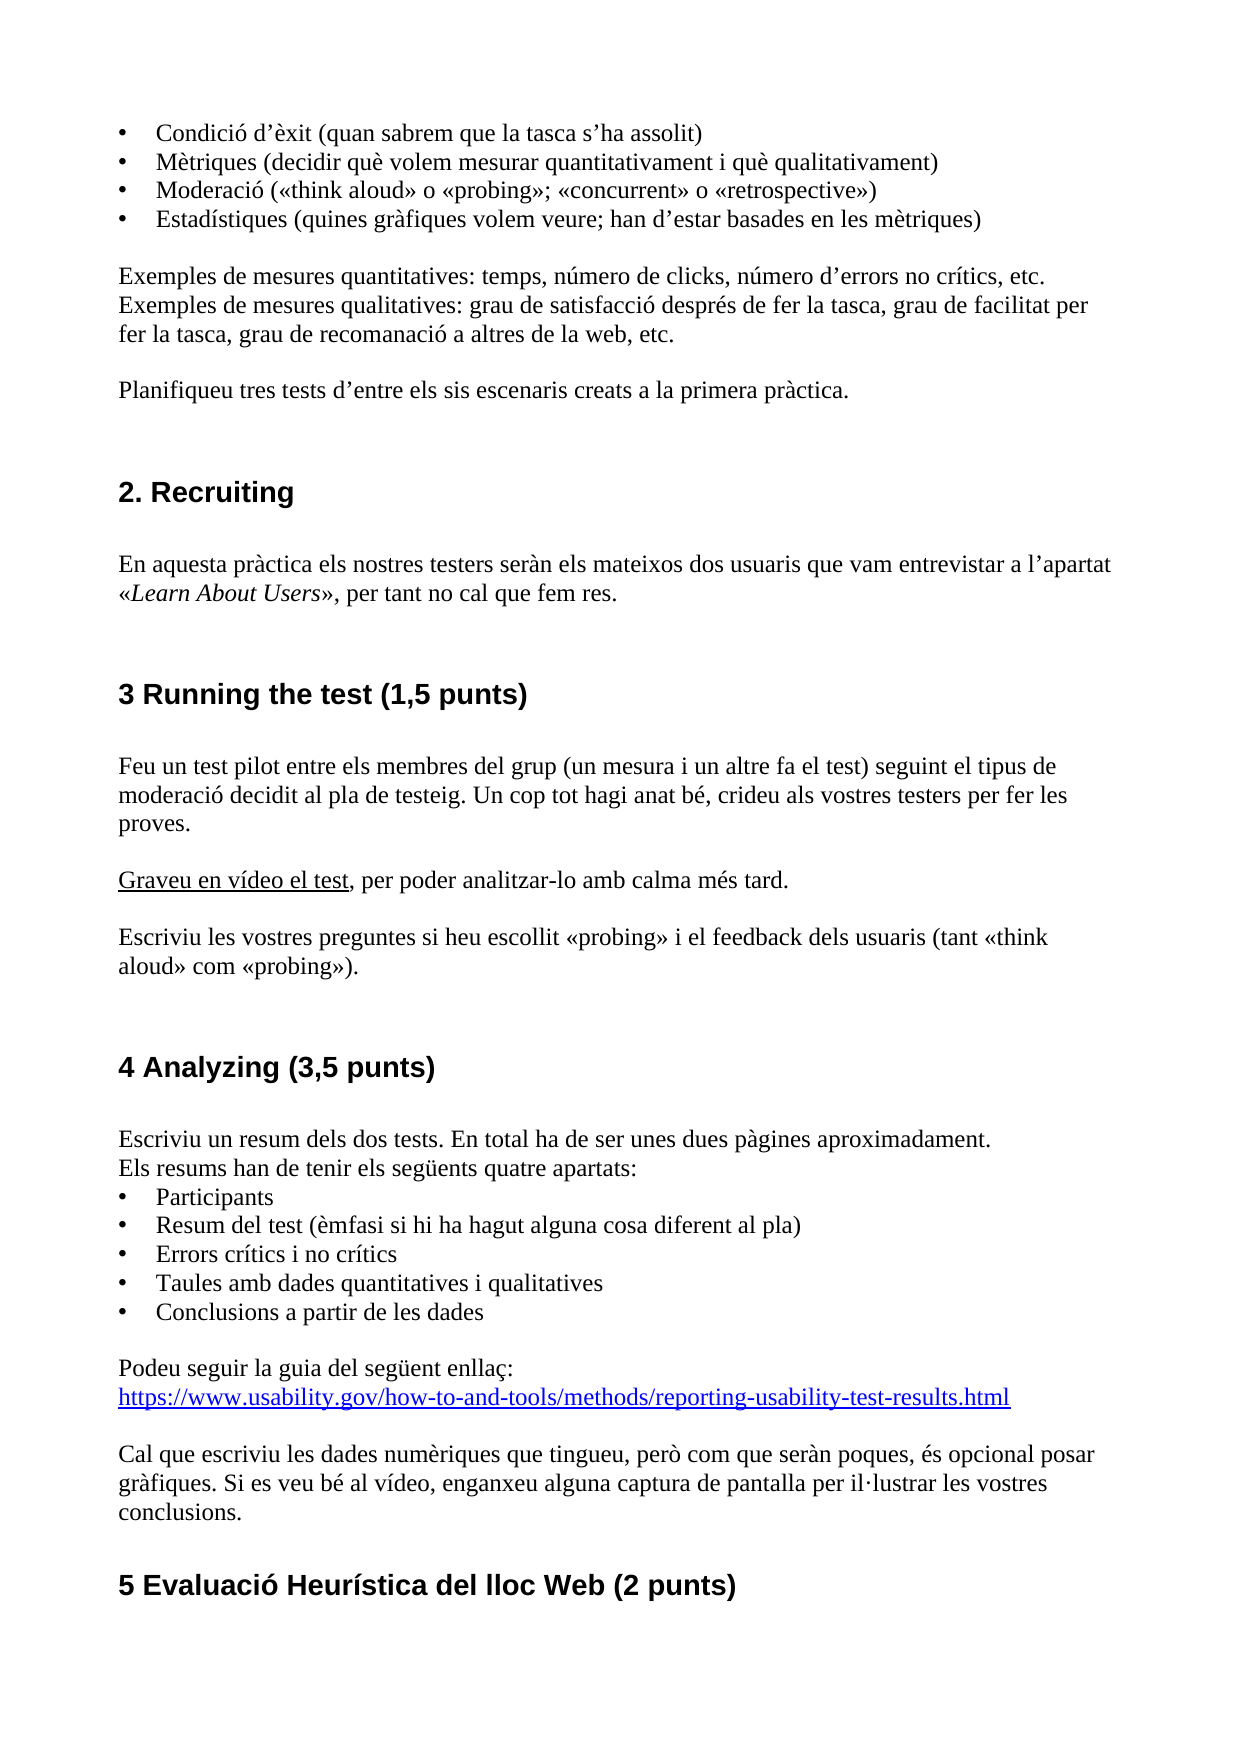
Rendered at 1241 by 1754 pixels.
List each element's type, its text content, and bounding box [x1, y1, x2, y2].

text Escriviu les vostres preguntes si heu escollit «probing» i el feedback dels usuaris (tant «think aloud» com «probing»). [118, 922, 1122, 979]
text 2. Recruiting [118, 475, 1122, 508]
list Estadístiques (quines gràfiques volem veure; han d’estar basades en les mètriques) [81, 204, 1122, 233]
text 3 Running the test (1,5 punts) [118, 677, 1122, 711]
list Mètriques (decidir què volem mesurar quantitativament i què qualitativament) [81, 147, 1122, 176]
list Moderació («think aloud» o «probing»; «concurrent» o «retrospective») [81, 176, 1122, 204]
list Participants [81, 1182, 1122, 1211]
list Resum del test (èmfasi si hi ha hagut alguna cosa diferent al pla) [81, 1211, 1122, 1239]
text Escriviu un resum dels dos tests. En total ha de ser unes dues pàgines aproximadament. [118, 1124, 1122, 1153]
text En aquesta pràctica els nostres testers seràn els mateixos dos usuaris que vam entrevistar a l’apartat «Learn About Users», per tant no cal que fem res. [118, 549, 1122, 606]
text Planifiqueu tres tests d’entre els sis escenaris creats a la primera pràctica. [118, 375, 1122, 404]
text Cal que escriviu les dades numèriques que tingueu, però com que seràn poques, és opcional posar gràfiques. Si es veu bé al vídeo, enganxeu alguna captura de pantalla per il·lustrar les vostres conclusions. [118, 1439, 1122, 1525]
text Exemples de mesures quantitatives: temps, número de clicks, número d’errors no crítics, etc. [118, 261, 1122, 290]
text 5 Evaluació Heurística del lloc Web (2 punts) [118, 1568, 1122, 1601]
text Els resums han de tenir els següents quatre apartats: [118, 1153, 1122, 1182]
text Podeu seguir la guia del següent enllaç: [118, 1353, 1122, 1382]
text Graveu en vídeo el test, per poder analitzar-lo amb calma més tard. [118, 865, 1122, 894]
list Errors crítics i no crítics [81, 1239, 1122, 1268]
text Exemples de mesures qualitatives: grau de satisfacció després de fer la tasca, grau de facilitat per fer la tasca, grau de recomanació a altres de la web, etc. [118, 290, 1122, 347]
list Condició d’èxit (quan sabrem que la tasca s’ha assolit) [81, 118, 1122, 147]
text 4 Analyzing (3,5 punts) [118, 1050, 1122, 1084]
text https://www.usability.gov/how-to-and-tools/methods/reporting-usability-test-results.html [118, 1382, 1122, 1411]
list Conclusions a partir de les dades [81, 1297, 1122, 1326]
list Taules amb dades quantitatives i qualitatives [81, 1268, 1122, 1297]
text Feu un test pilot entre els membres del grup (un mesura i un altre fa el test) seguint el tipus de moderació decidit al pla de testeig. Un cop tot hagi anat bé, crideu als vostres testers per fer les proves. [118, 751, 1122, 837]
